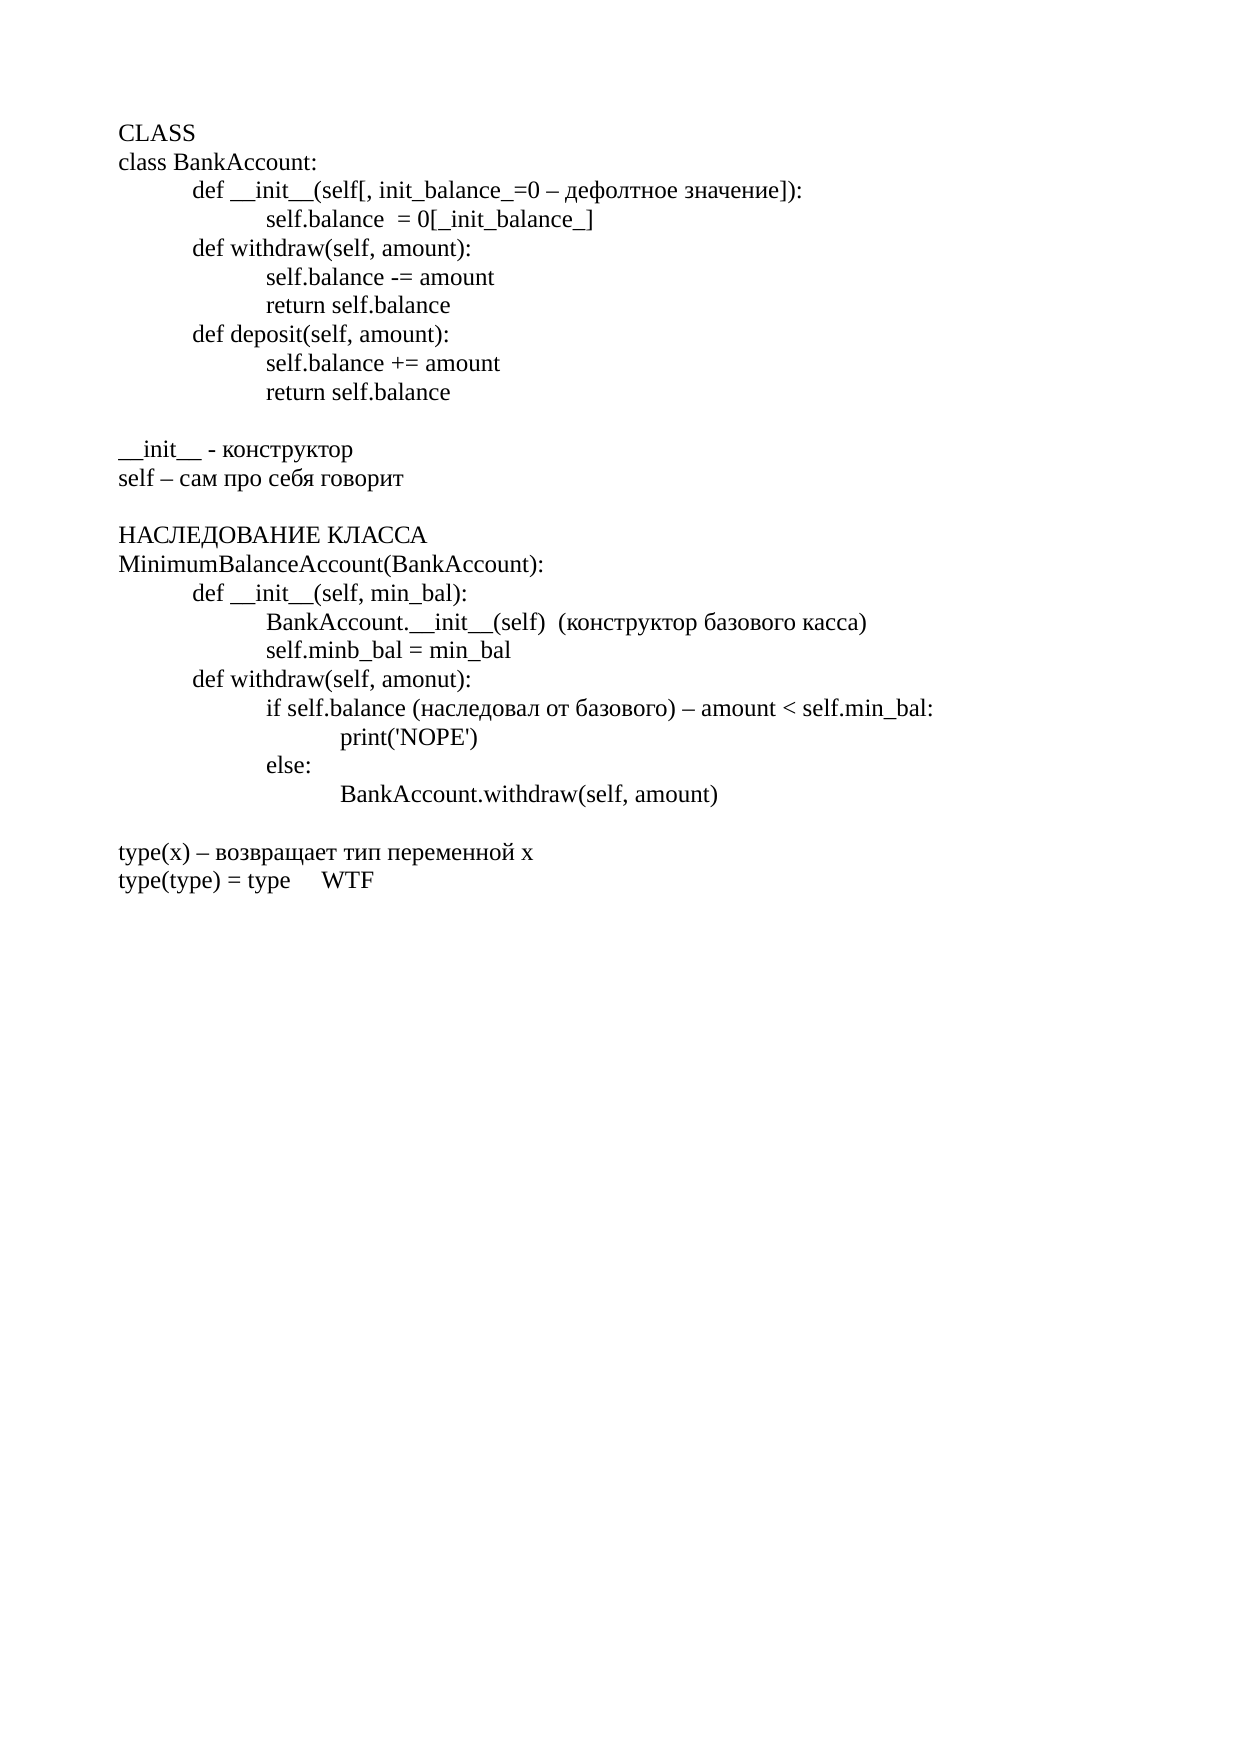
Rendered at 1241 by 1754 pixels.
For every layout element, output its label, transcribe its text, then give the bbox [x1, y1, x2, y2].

text self.minb_bal = min_bal [118, 636, 1122, 664]
text self.balance = 0[_init_balance_] [118, 204, 1122, 233]
text self.balance += amount [118, 348, 1122, 377]
text else: [118, 751, 1122, 779]
text def deposit(self, amount): [118, 319, 1122, 348]
text return self.balance [118, 377, 1122, 406]
text def withdraw(self, amonut): [118, 664, 1122, 693]
text def __init__(self, min_bal): [118, 578, 1122, 607]
text def withdraw(self, amount): [118, 233, 1122, 262]
text self.balance -= amount [118, 262, 1122, 291]
text BankAccount.withdraw(self, amount) [118, 779, 1122, 808]
text MinimumBalanceAccount(BankAccount): [118, 549, 1122, 578]
text type(x) – возвращает тип переменной x [118, 837, 1122, 866]
text self – сам про себя говорит [118, 463, 1122, 492]
text BankAccount.__init__(self) (конструктор базового касса) [118, 607, 1122, 636]
text type(type) = type WTF [118, 866, 1122, 894]
text __init__ - конструктор [118, 434, 1122, 463]
text def __init__(self[, init_balance_=0 – дефолтное значение]): [118, 176, 1122, 204]
text CLASS class BankAccount: [118, 118, 1122, 176]
text print('NOPE') [118, 722, 1122, 751]
text return self.balance [118, 291, 1122, 319]
text if self.balance (наследовал от базового) – amount < self.min_bal: [118, 693, 1122, 722]
text НАСЛЕДОВАНИЕ КЛАССА [118, 521, 1122, 549]
